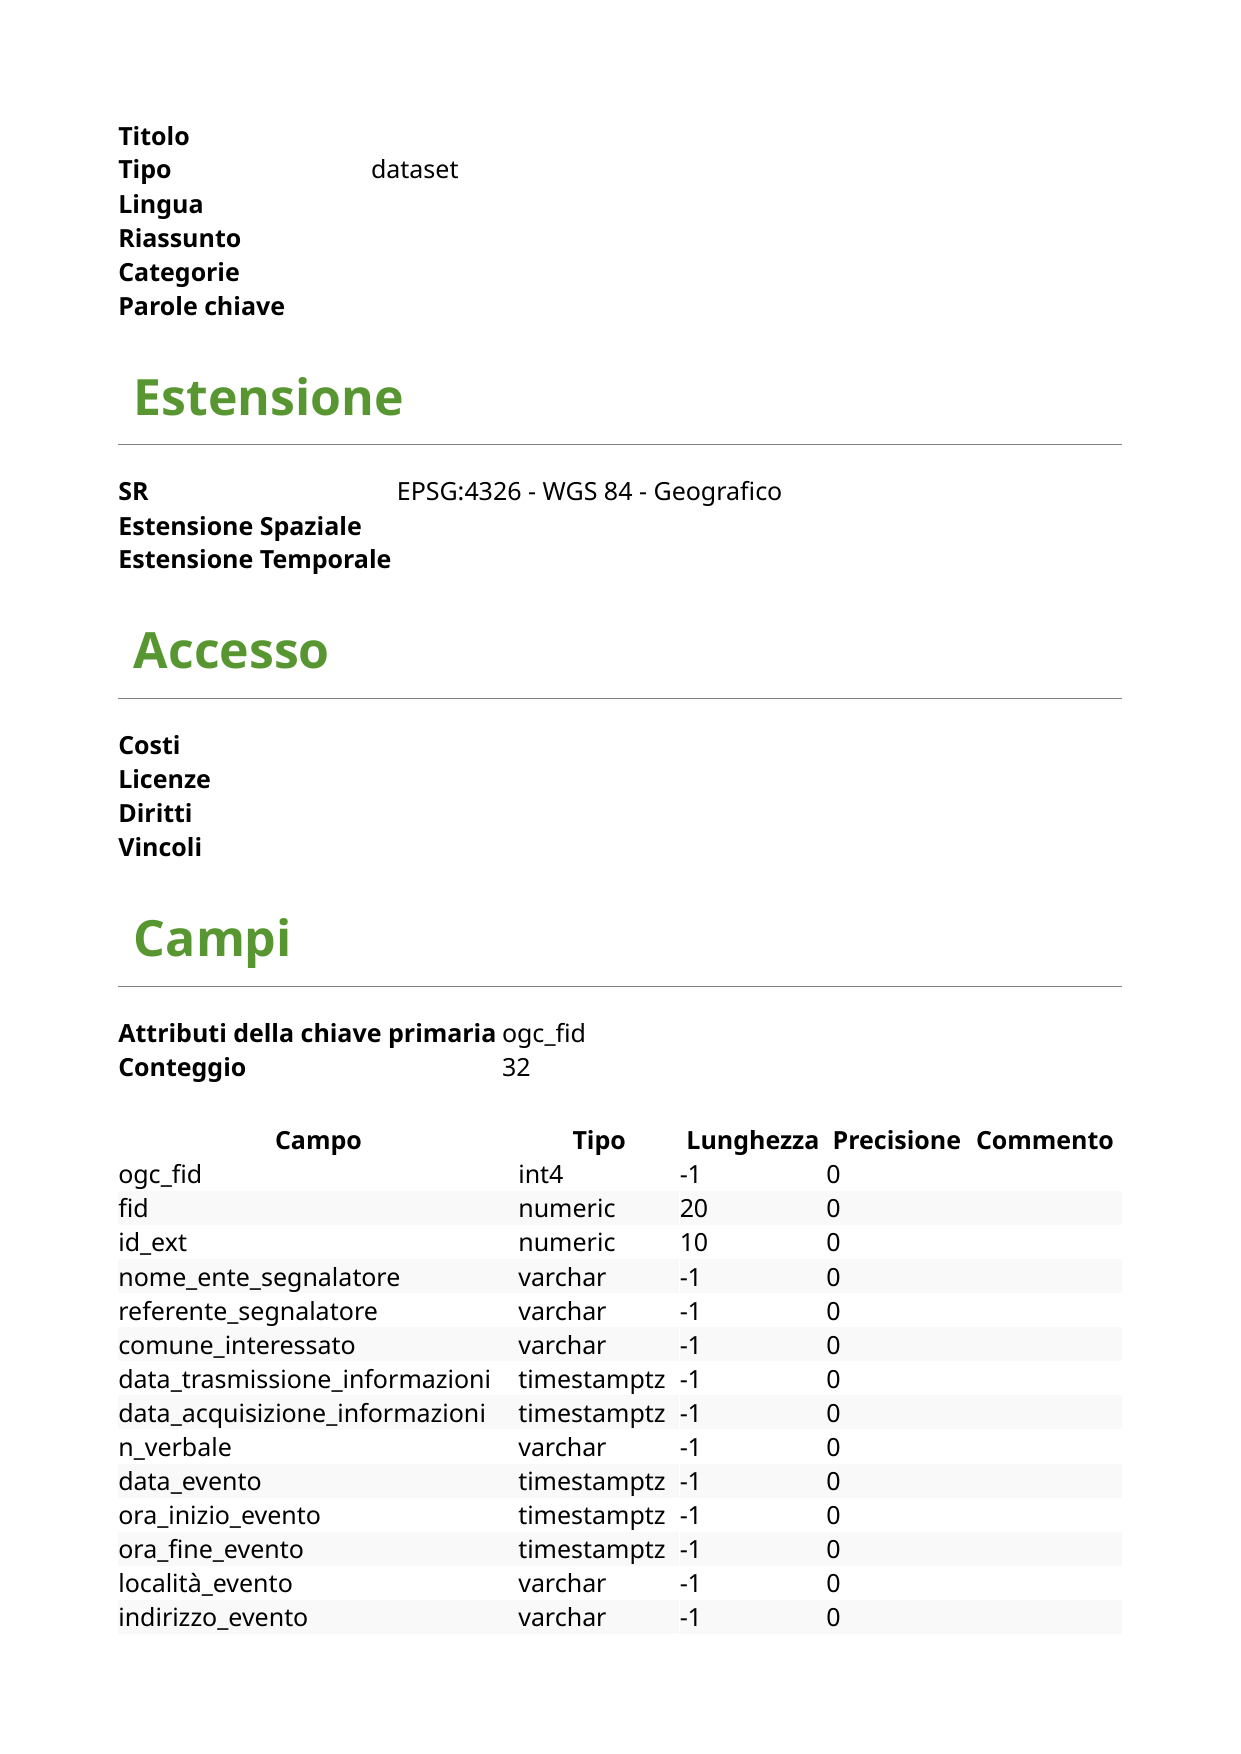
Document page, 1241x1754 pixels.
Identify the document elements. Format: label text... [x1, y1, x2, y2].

table_cell data_acquisizione_informazioni [118, 1395, 518, 1429]
table_header EPSG:4326 - WGS 84 - Geografico [397, 474, 791, 508]
table_cell 0 [826, 1191, 967, 1225]
table_cell 32 [502, 1050, 601, 1084]
table_cell [967, 1395, 1122, 1429]
subtitle Estensione [134, 362, 1106, 430]
table_cell [967, 1600, 1122, 1634]
table_cell referente_segnalatore [118, 1293, 518, 1327]
table_cell Tipo [118, 152, 371, 186]
table_cell 0 [826, 1464, 967, 1498]
table_cell [397, 508, 791, 542]
table_cell ora_inizio_evento [118, 1498, 518, 1532]
table_cell 0 [826, 1600, 967, 1634]
table_cell [216, 796, 225, 830]
table_cell Vincoli [118, 830, 216, 864]
table_cell numeric [518, 1225, 679, 1259]
table_cell 0 [826, 1157, 967, 1191]
table_cell Conteggio [118, 1050, 502, 1084]
table_cell [967, 1259, 1122, 1293]
table_cell int4 [518, 1157, 679, 1191]
table_cell [371, 220, 467, 254]
table_cell timestamptz [518, 1361, 679, 1395]
table_cell ogc_fid [118, 1157, 518, 1191]
table_cell varchar [518, 1430, 679, 1463]
table_cell Licenze [118, 762, 216, 796]
table_cell [371, 118, 467, 152]
table_cell 0 [826, 1395, 967, 1429]
table_cell Estensione Spaziale [118, 508, 397, 542]
table_cell [967, 1566, 1122, 1600]
table_cell -1 [680, 1293, 826, 1327]
table_cell [397, 542, 791, 576]
table_cell numeric [518, 1191, 679, 1225]
table_cell -1 [680, 1259, 826, 1293]
table_cell comune_interessato [118, 1327, 518, 1361]
table_cell Categorie [118, 254, 371, 288]
table_cell 0 [826, 1361, 967, 1395]
subtitle Campi [134, 903, 1106, 971]
table_cell Titolo [118, 118, 371, 152]
subtitle Accesso [134, 615, 1106, 683]
table_cell 0 [826, 1259, 967, 1293]
table_cell 0 [826, 1498, 967, 1532]
table_header Attributi della chiave primaria [118, 1016, 502, 1050]
table_cell -1 [680, 1157, 826, 1191]
table_cell -1 [680, 1566, 826, 1600]
table_cell 0 [826, 1532, 967, 1566]
table_cell data_trasmissione_informazioni [118, 1361, 518, 1395]
table_cell località_evento [118, 1566, 518, 1600]
table_cell 0 [826, 1430, 967, 1463]
table_cell varchar [518, 1259, 679, 1293]
table_cell -1 [680, 1498, 826, 1532]
table_cell -1 [680, 1430, 826, 1463]
table_cell -1 [680, 1464, 826, 1498]
table_cell varchar [518, 1327, 679, 1361]
table_cell [967, 1498, 1122, 1532]
table_cell [967, 1293, 1122, 1327]
table_cell id_ext [118, 1225, 518, 1259]
table_cell -1 [680, 1361, 826, 1395]
table_cell 0 [826, 1566, 967, 1600]
table_cell [967, 1157, 1122, 1191]
table_cell [216, 762, 225, 796]
table_cell [371, 289, 467, 322]
table_header Precisione [826, 1123, 967, 1157]
table_header Commento [967, 1123, 1122, 1157]
table_header Lunghezza [680, 1123, 826, 1157]
table_cell -1 [680, 1395, 826, 1429]
table_cell 0 [826, 1293, 967, 1327]
table_header SR [118, 474, 397, 508]
table_cell indirizzo_evento [118, 1600, 518, 1634]
table_header Tipo [518, 1123, 679, 1157]
table_cell n_verbale [118, 1430, 518, 1463]
table_header [216, 728, 225, 762]
table_cell Parole chiave [118, 289, 371, 322]
table_cell Estensione Temporale [118, 542, 397, 576]
table_cell varchar [518, 1293, 679, 1327]
table_cell Lingua [118, 186, 371, 220]
table_cell dataset [371, 152, 467, 186]
table_cell [371, 254, 467, 288]
table_header Campo [118, 1123, 518, 1157]
table_cell timestamptz [518, 1464, 679, 1498]
table_cell varchar [518, 1600, 679, 1634]
table_cell [967, 1327, 1122, 1361]
table_cell [967, 1225, 1122, 1259]
table_cell 20 [680, 1191, 826, 1225]
table_cell [967, 1361, 1122, 1395]
table_cell timestamptz [518, 1532, 679, 1566]
table_cell Diritti [118, 796, 216, 830]
table_header ogc_fid [502, 1016, 601, 1050]
table_cell timestamptz [518, 1395, 679, 1429]
table_header Costi [118, 728, 216, 762]
table_cell -1 [680, 1327, 826, 1361]
table_cell 0 [826, 1225, 967, 1259]
table_cell timestamptz [518, 1498, 679, 1532]
table_cell varchar [518, 1566, 679, 1600]
table_cell [967, 1464, 1122, 1498]
table_cell 0 [826, 1327, 967, 1361]
table_cell -1 [680, 1532, 826, 1566]
table_cell [967, 1532, 1122, 1566]
table_cell [967, 1191, 1122, 1225]
table_cell [967, 1430, 1122, 1463]
table_cell Riassunto [118, 220, 371, 254]
table_cell nome_ente_segnalatore [118, 1259, 518, 1293]
table_cell ora_fine_evento [118, 1532, 518, 1566]
table_cell fid [118, 1191, 518, 1225]
table_cell 10 [680, 1225, 826, 1259]
table_cell [216, 830, 225, 864]
table_cell -1 [680, 1600, 826, 1634]
table_cell [371, 186, 467, 220]
table_cell data_evento [118, 1464, 518, 1498]
